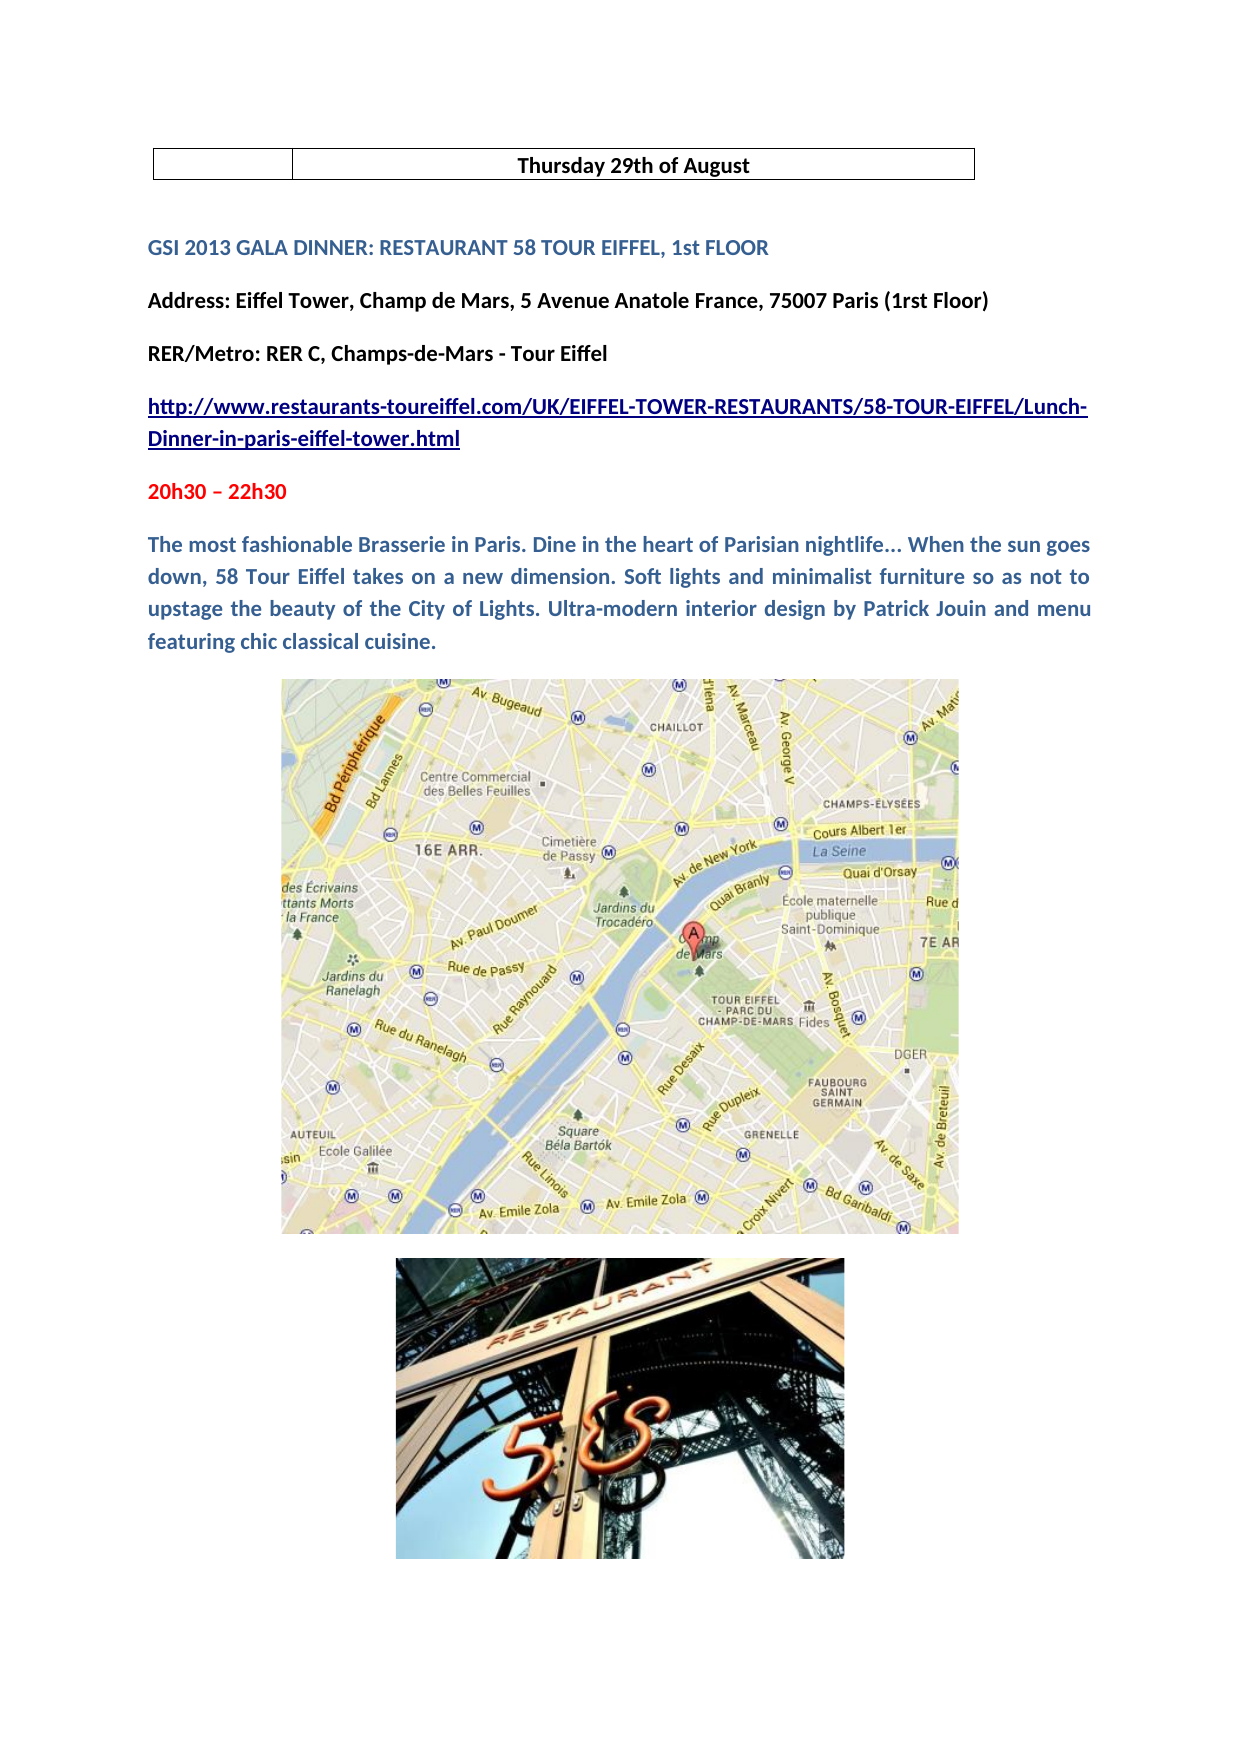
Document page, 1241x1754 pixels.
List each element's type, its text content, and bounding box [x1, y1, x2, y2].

text RER/Metro: RER C, Champs-de-Mars - Tour Eiffel [148, 339, 1093, 367]
text 20h30 – 22h30 [148, 477, 1093, 505]
picture [395, 1258, 845, 1559]
picture [281, 679, 959, 1234]
text http://www.restaurants-toureiffel.com/UK/EIFFEL-TOWER-RESTAURANTS/58-TOUR-EIFFEL/Lunch-Dinner-in-paris-eiffel-tower.html [148, 392, 1093, 452]
text GSI 2013 GALA DINNER: RESTAURANT 58 TOUR EIFFEL, 1st FLOOR [148, 233, 1093, 261]
table_header Thursday 29th of August [293, 149, 974, 179]
table_header [154, 149, 292, 179]
text The most fashionable Brasserie in Paris. Dine in the heart of Parisian nightlife... When the sun goes down, 58 Tour Eiffel takes on a new dimension. Soft lights and minimalist furniture so as not to upstage the beauty of the City of Lights. Ultra-modern interior design by Patrick Jouin and menu featuring chic classical cuisine. [148, 530, 1093, 655]
text Address: Eiffel Tower, Champ de Mars, 5 Avenue Anatole France, 75007 Paris (1rst Floor) [148, 286, 1093, 314]
